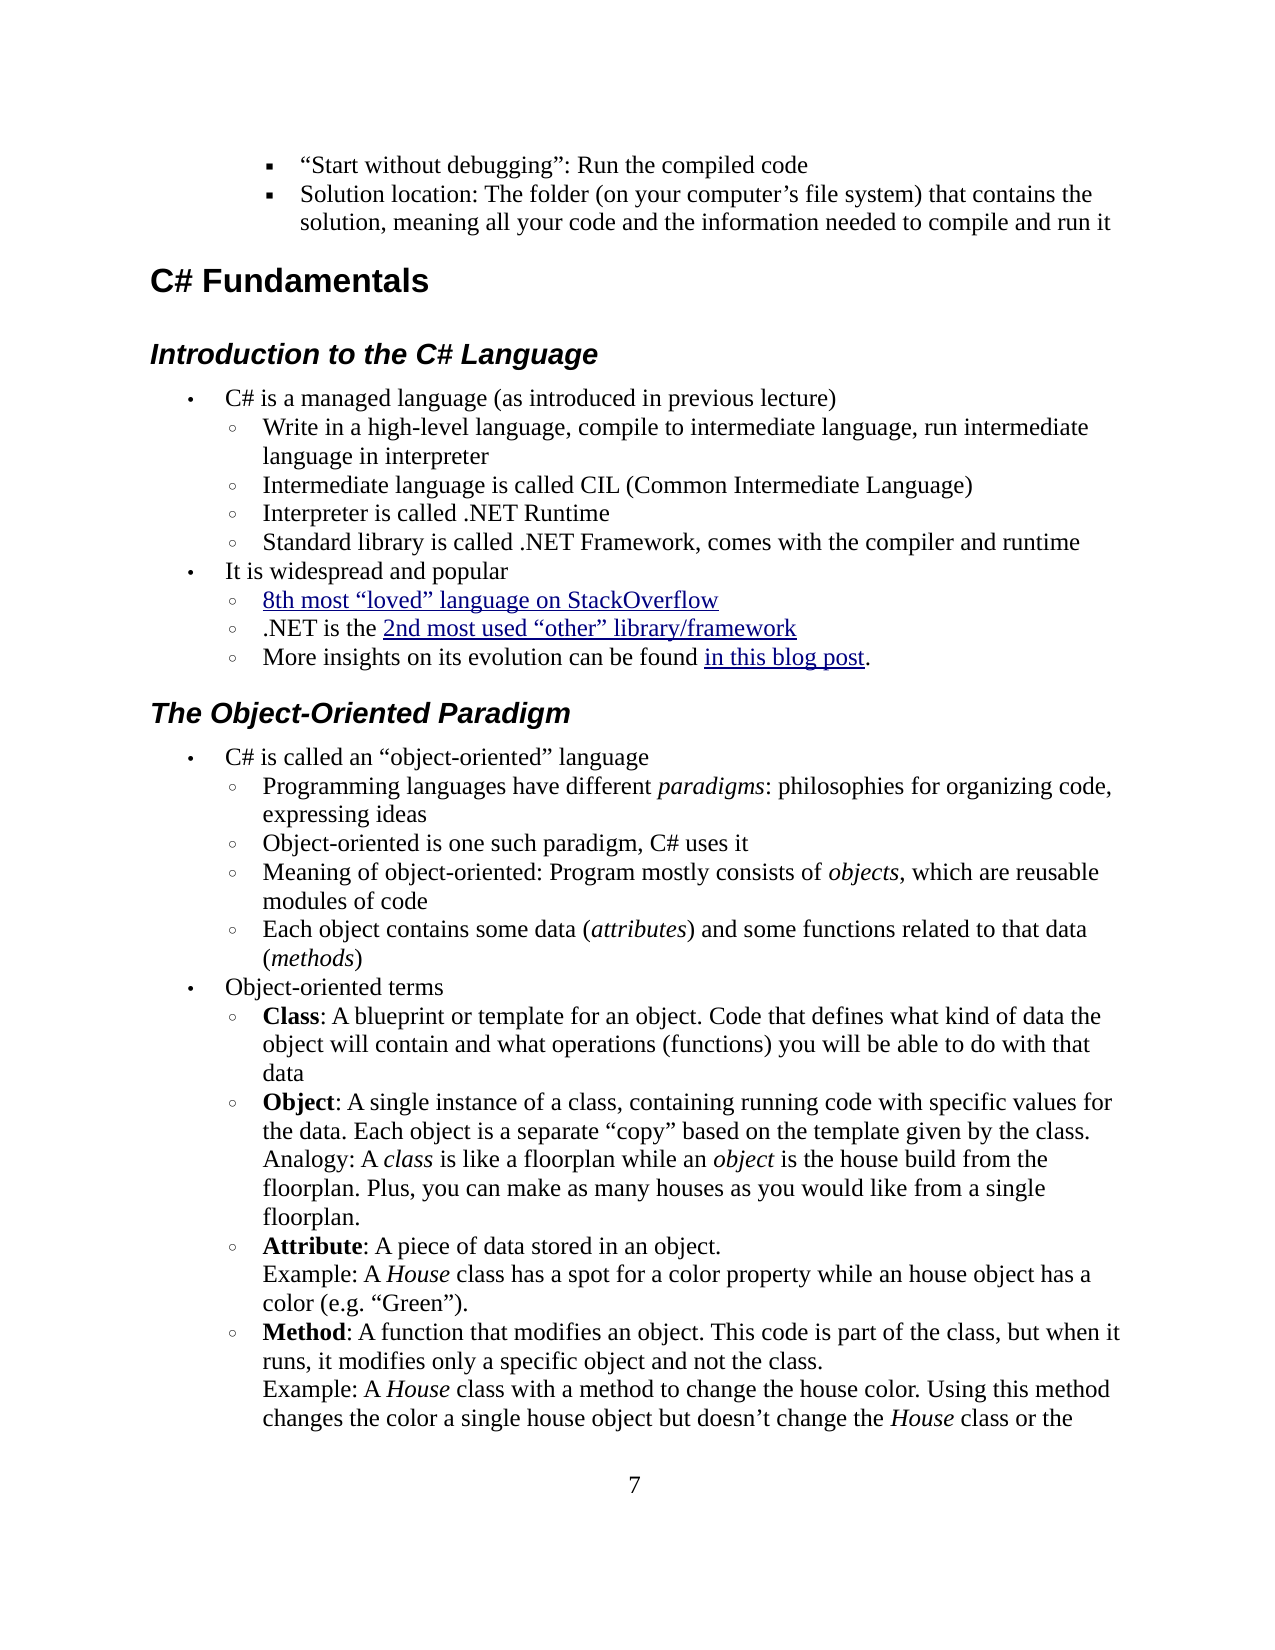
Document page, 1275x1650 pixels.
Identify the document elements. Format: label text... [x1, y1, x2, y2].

list Attribute: A piece of data stored in an object. Example: A House class has a spot for a color property while an house object has a color (e.g. “Green”). [225, 1231, 1125, 1317]
list Each object contains some data (attributes) and some functions related to that data (methods) [225, 914, 1125, 972]
list Meaning of object-oriented: Program mostly consists of objects, which are reusable modules of code [225, 857, 1125, 914]
subtitle C# Fundamentals [150, 261, 1125, 300]
list Object-oriented is one such paradigm, C# uses it [225, 828, 1125, 857]
list Intermediate language is called CIL (Common Intermediate Language) [225, 470, 1125, 498]
list Solution location: The folder (on your computer’s file system) that contains the solution, meaning all your code and the information needed to compile and run it [262, 179, 1125, 236]
list “Start without debugging”: Run the compiled code [262, 150, 1125, 179]
list It is widespread and popular [187, 556, 1125, 585]
list Class: A blueprint or template for an object. Code that defines what kind of data the object will contain and what operations (functions) you will be able to do with that data [225, 1001, 1125, 1087]
list Standard library is called .NET Framework, comes with the compiler and runtime [225, 527, 1125, 556]
list More insights on its evolution can be found in this blog post. [225, 642, 1125, 671]
list C# is called an “object-oriented” language [187, 742, 1125, 771]
list Method: A function that modifies an object. This code is part of the class, but when it runs, it modifies only a specific object and not the class. Example: A House class with a method to change the house color. Using this method changes the color a single house object but doesn’t change the House class or the [225, 1317, 1125, 1432]
list Programming languages have different paradigms: philosophies for organizing code, expressing ideas [225, 771, 1125, 828]
list Object: A single instance of a class, containing running code with specific values for the data. Each object is a separate “copy” based on the template given by the class. Analogy: A class is like a floorplan while an object is the house build from the floorplan. Plus, you can make as many houses as you would like from a single floorplan. [225, 1087, 1125, 1231]
subtitle Introduction to the C# Language [150, 337, 1125, 371]
list .NET is the 2nd most used “other” library/framework [225, 613, 1125, 642]
subtitle The Object-Oriented Paradigm [150, 696, 1125, 729]
list Object-oriented terms [187, 972, 1125, 1001]
list Write in a high-level language, compile to intermediate language, run intermediate language in interpreter [225, 412, 1125, 470]
list C# is a managed language (as introduced in previous lecture) [187, 383, 1125, 412]
list Interpreter is called .NET Runtime [225, 498, 1125, 527]
list 8th most “loved” language on StackOverflow [225, 585, 1125, 613]
